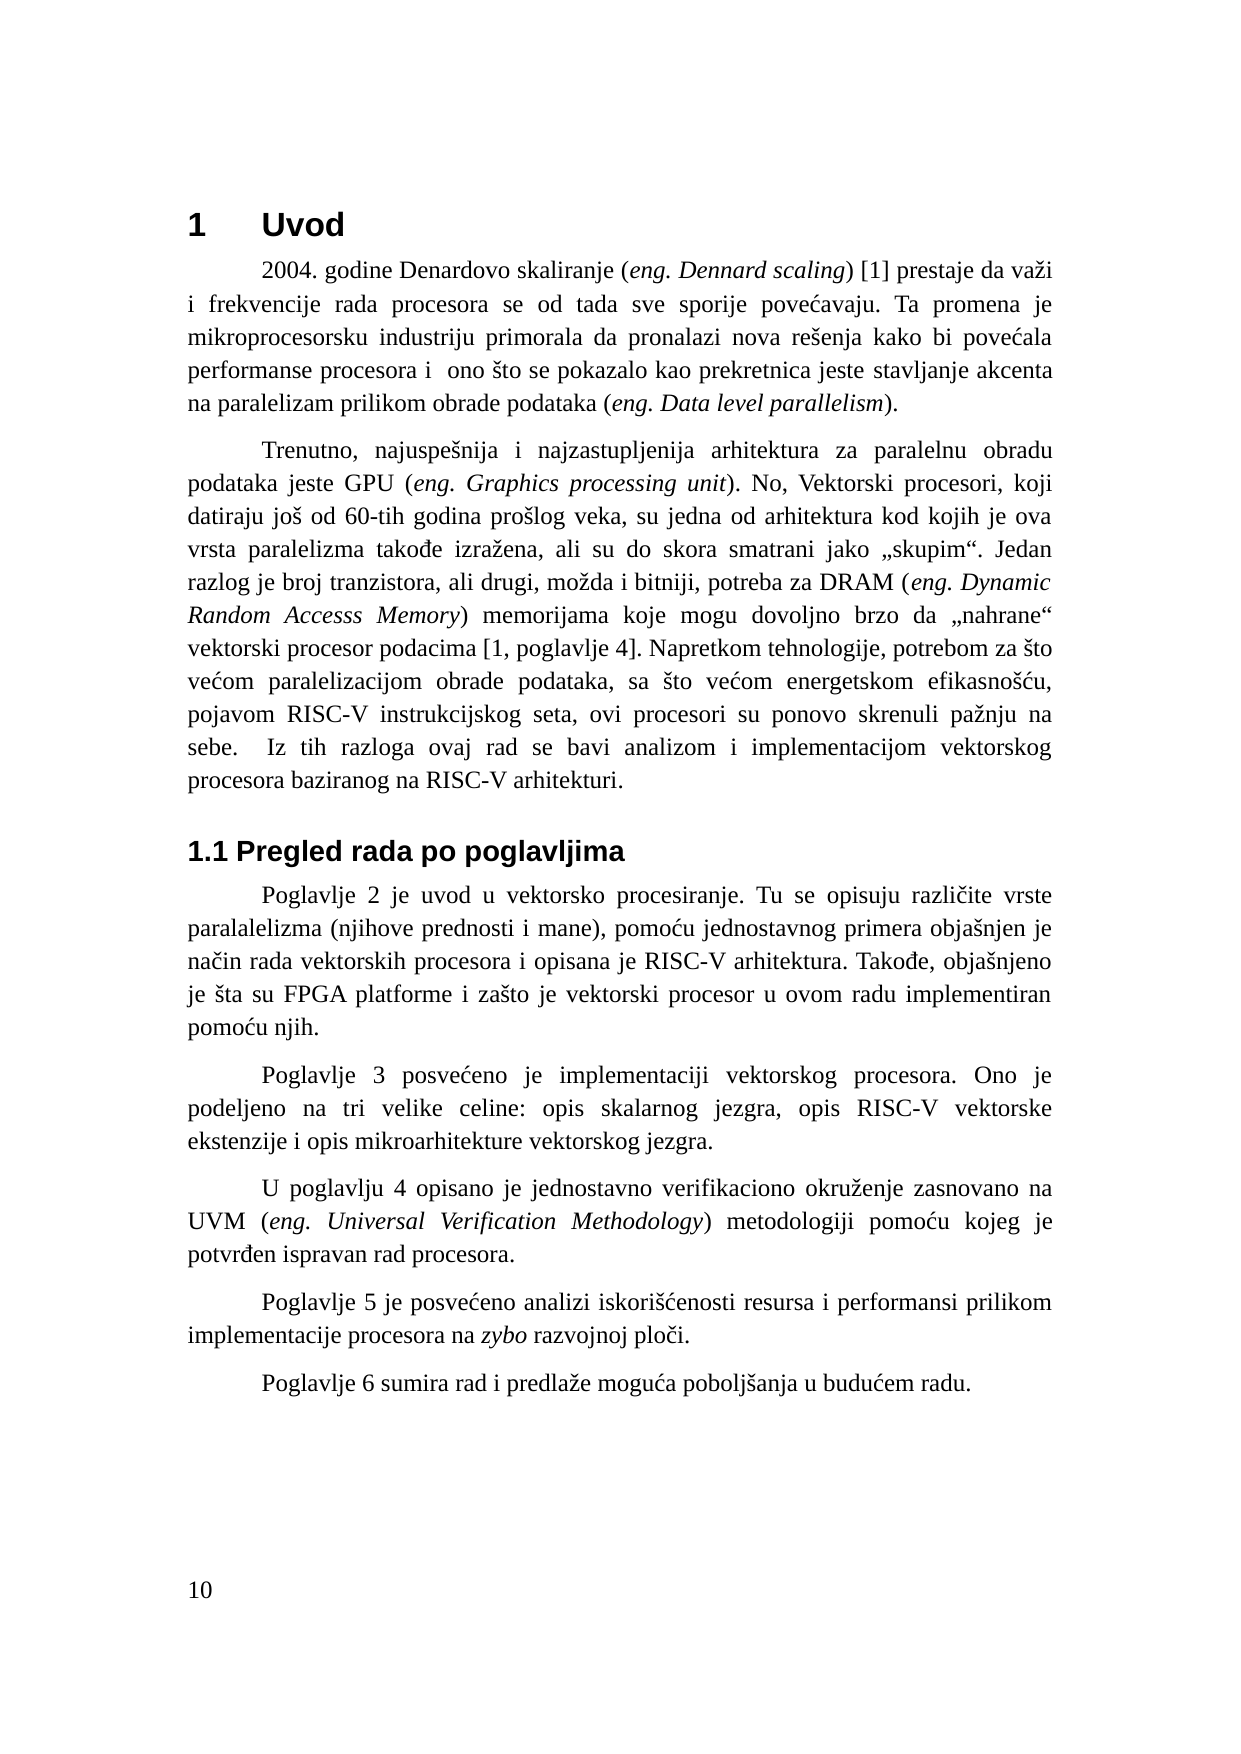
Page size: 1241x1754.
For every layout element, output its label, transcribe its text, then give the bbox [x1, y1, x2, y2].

text U poglavlju 4 opisano je jednostavno verifikaciono okruženje zasnovano na UVM (eng. Universal Verification Methodology) metodologiji pomoću kojeg je potvrđen ispravan rad procesora. [187, 1173, 1053, 1268]
text Poglavlje 3 posvećeno je implementaciji vektorskog procesora. Ono je podeljeno na tri velike celine: opis skalarnog jezgra, opis RISC-V vektorske ekstenzije i opis mikroarhitekture vektorskog jezgra. [187, 1060, 1053, 1154]
subtitle 1.1 Pregled rada po poglavljima [187, 834, 1053, 867]
text Poglavlje 6 sumira rad i predlaže moguća poboljšanja u budućem radu. [187, 1368, 1053, 1396]
text Trenutno, najuspešnija i najzastupljenija arhitektura za paralelnu obradu podataka jeste GPU (eng. Graphics processing unit). No, Vektorski procesori, koji datiraju još od 60-tih godina prošlog veka, su jedna od arhitektura kod kojih je ova vrsta paralelizma takođe izražena, ali su do skora smatrani jako „skupim“. Jedan razlog je broj tranzistora, ali drugi, možda i bitniji, potreba za DRAM (eng. Dynamic Random Accesss Memory) memorijama koje mogu dovoljno brzo da „nahrane“ vektorski procesor podacima [1, poglavlje 4]. Napretkom tehnologije, potrebom za što većom paralelizacijom obrade podataka, sa što većom energetskom efikasnošću, pojavom RISC-V instrukcijskog seta, ovi procesori su ponovo skrenuli pažnju na sebe. Iz tih razloga ovaj rad se bavi analizom i implementacijom vektorskog procesora baziranog na RISC-V arhitekturi. [187, 435, 1053, 794]
text 2004. godine Denardovo skaliranje (eng. Dennard scaling) [1] prestaje da važi i frekvencije rada procesora se od tada sve sporije povećavaju. Ta promena je mikroprocesorsku industriju primorala da pronalazi nova rešenja kako bi povećala performanse procesora i ono što se pokazalo kao prekretnica jeste stavljanje akcenta na paralelizam prilikom obrade podataka (eng. Data level parallelism). [187, 256, 1053, 416]
text Poglavlje 2 je uvod u vektorsko procesiranje. Tu se opisuju različite vrste paralalelizma (njihove prednosti i mane), pomoću jednostavnog primera objašnjen je način rada vektorskih procesora i opisana je RISC-V arhitektura. Takođe, objašnjeno je šta su FPGA platforme i zašto je vektorski procesor u ovom radu implementiran pomoću njih. [187, 880, 1053, 1041]
text Poglavlje 5 je posvećeno analizi iskorišćenosti resursa i performansi prilikom implementacije procesora na zybo razvojnoj ploči. [187, 1287, 1053, 1349]
subtitle Uvod [187, 204, 1053, 243]
